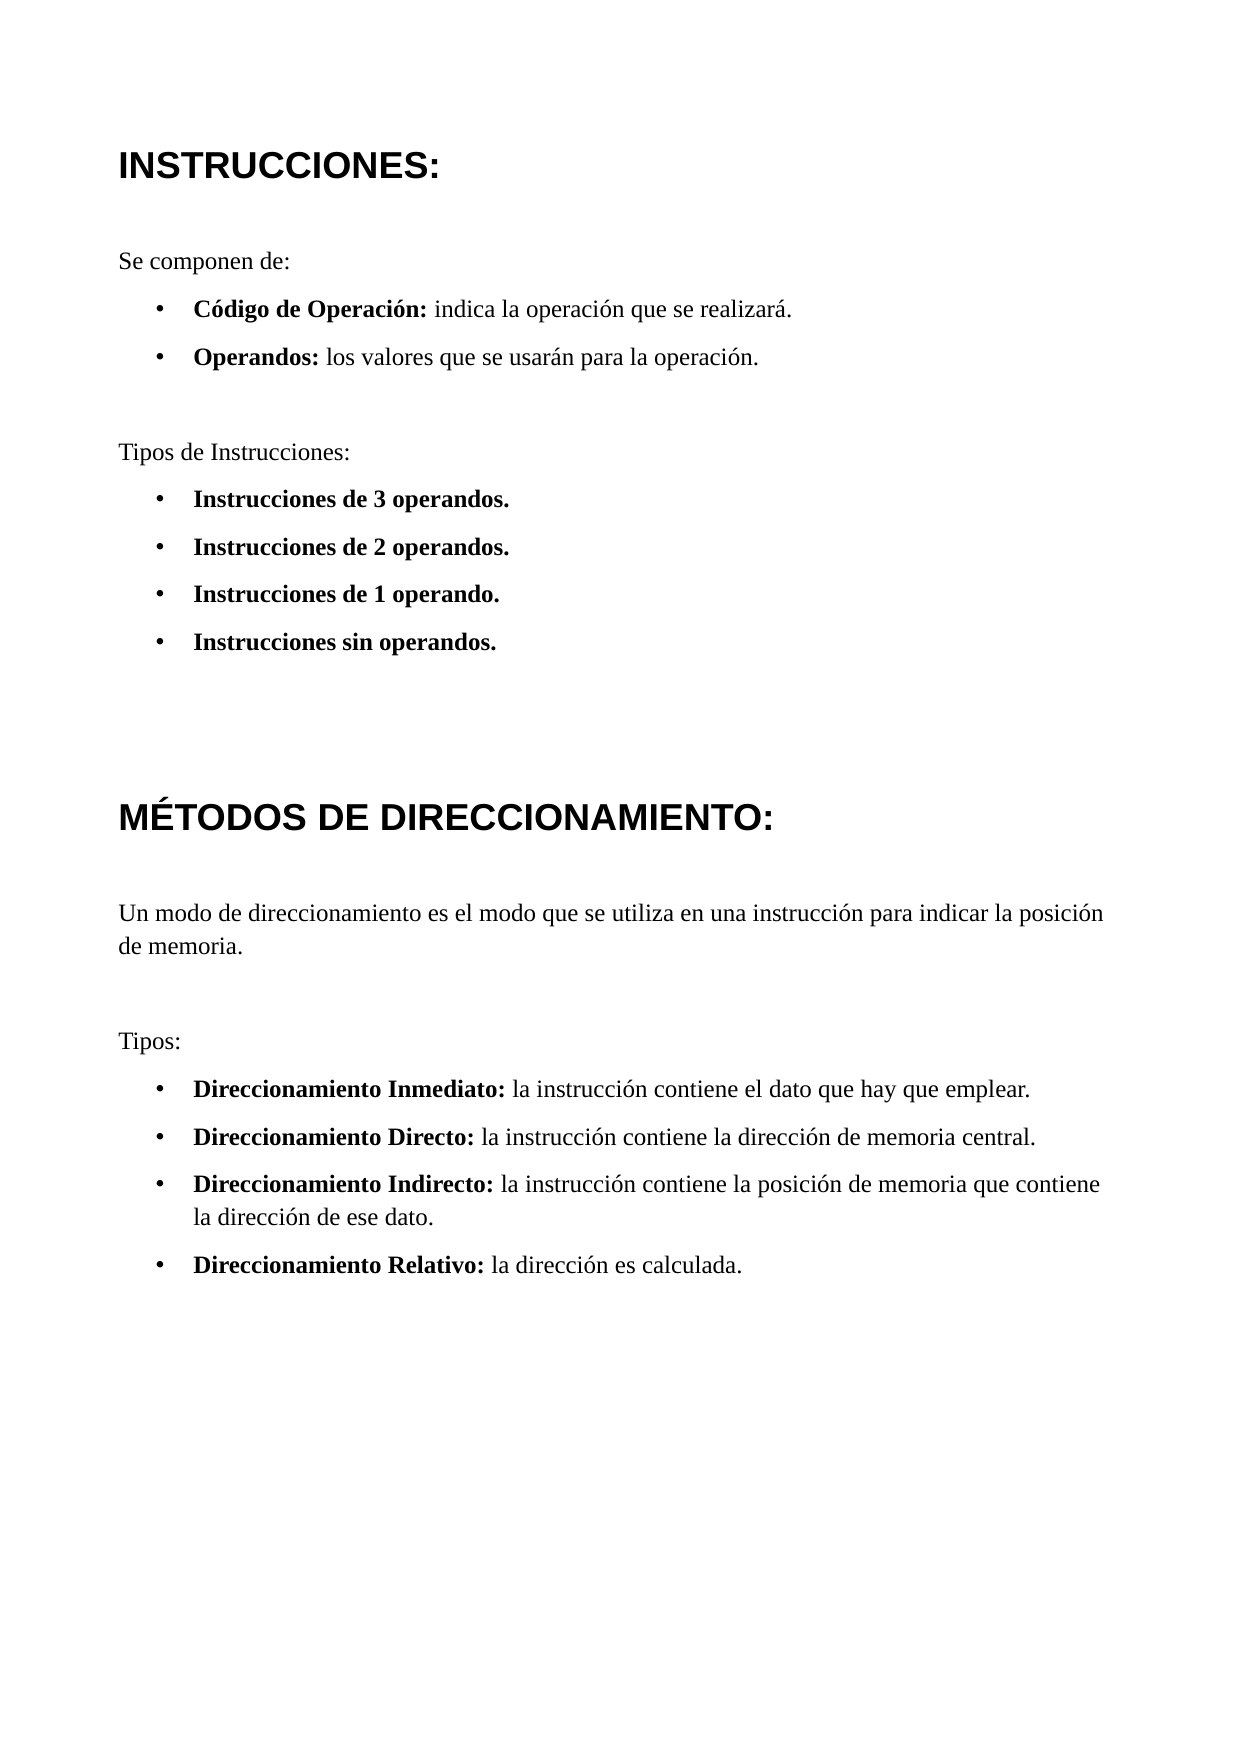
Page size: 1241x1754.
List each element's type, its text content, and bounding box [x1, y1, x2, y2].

list Instrucciones de 1 operando. [156, 579, 1122, 608]
text Tipos de Instrucciones: [118, 437, 1122, 466]
list Código de Operación: indica la operación que se realizará. [156, 294, 1122, 323]
list Instrucciones de 3 operandos. [156, 484, 1122, 513]
list Direccionamiento Directo: la instrucción contiene la dirección de memoria central. [156, 1122, 1122, 1150]
subtitle INSTRUCCIONES: [118, 143, 1122, 186]
list Operandos: los valores que se usarán para la operación. [156, 342, 1122, 370]
text Un modo de direccionamiento es el modo que se utiliza en una instrucción para indicar la posición de memoria. [118, 898, 1122, 960]
list Direccionamiento Relativo: la dirección es calculada. [156, 1250, 1122, 1279]
list Instrucciones sin operandos. [156, 627, 1122, 656]
list Direccionamiento Inmediato: la instrucción contiene el dato que hay que emplear. [156, 1074, 1122, 1103]
list Direccionamiento Indirecto: la instrucción contiene la posición de memoria que contiene la dirección de ese dato. [156, 1169, 1122, 1231]
text Tipos: [118, 1026, 1122, 1055]
text Se componen de: [118, 246, 1122, 275]
list Instrucciones de 2 operandos. [156, 532, 1122, 561]
subtitle MÉTODOS DE DIRECCIONAMIENTO: [118, 795, 1122, 838]
